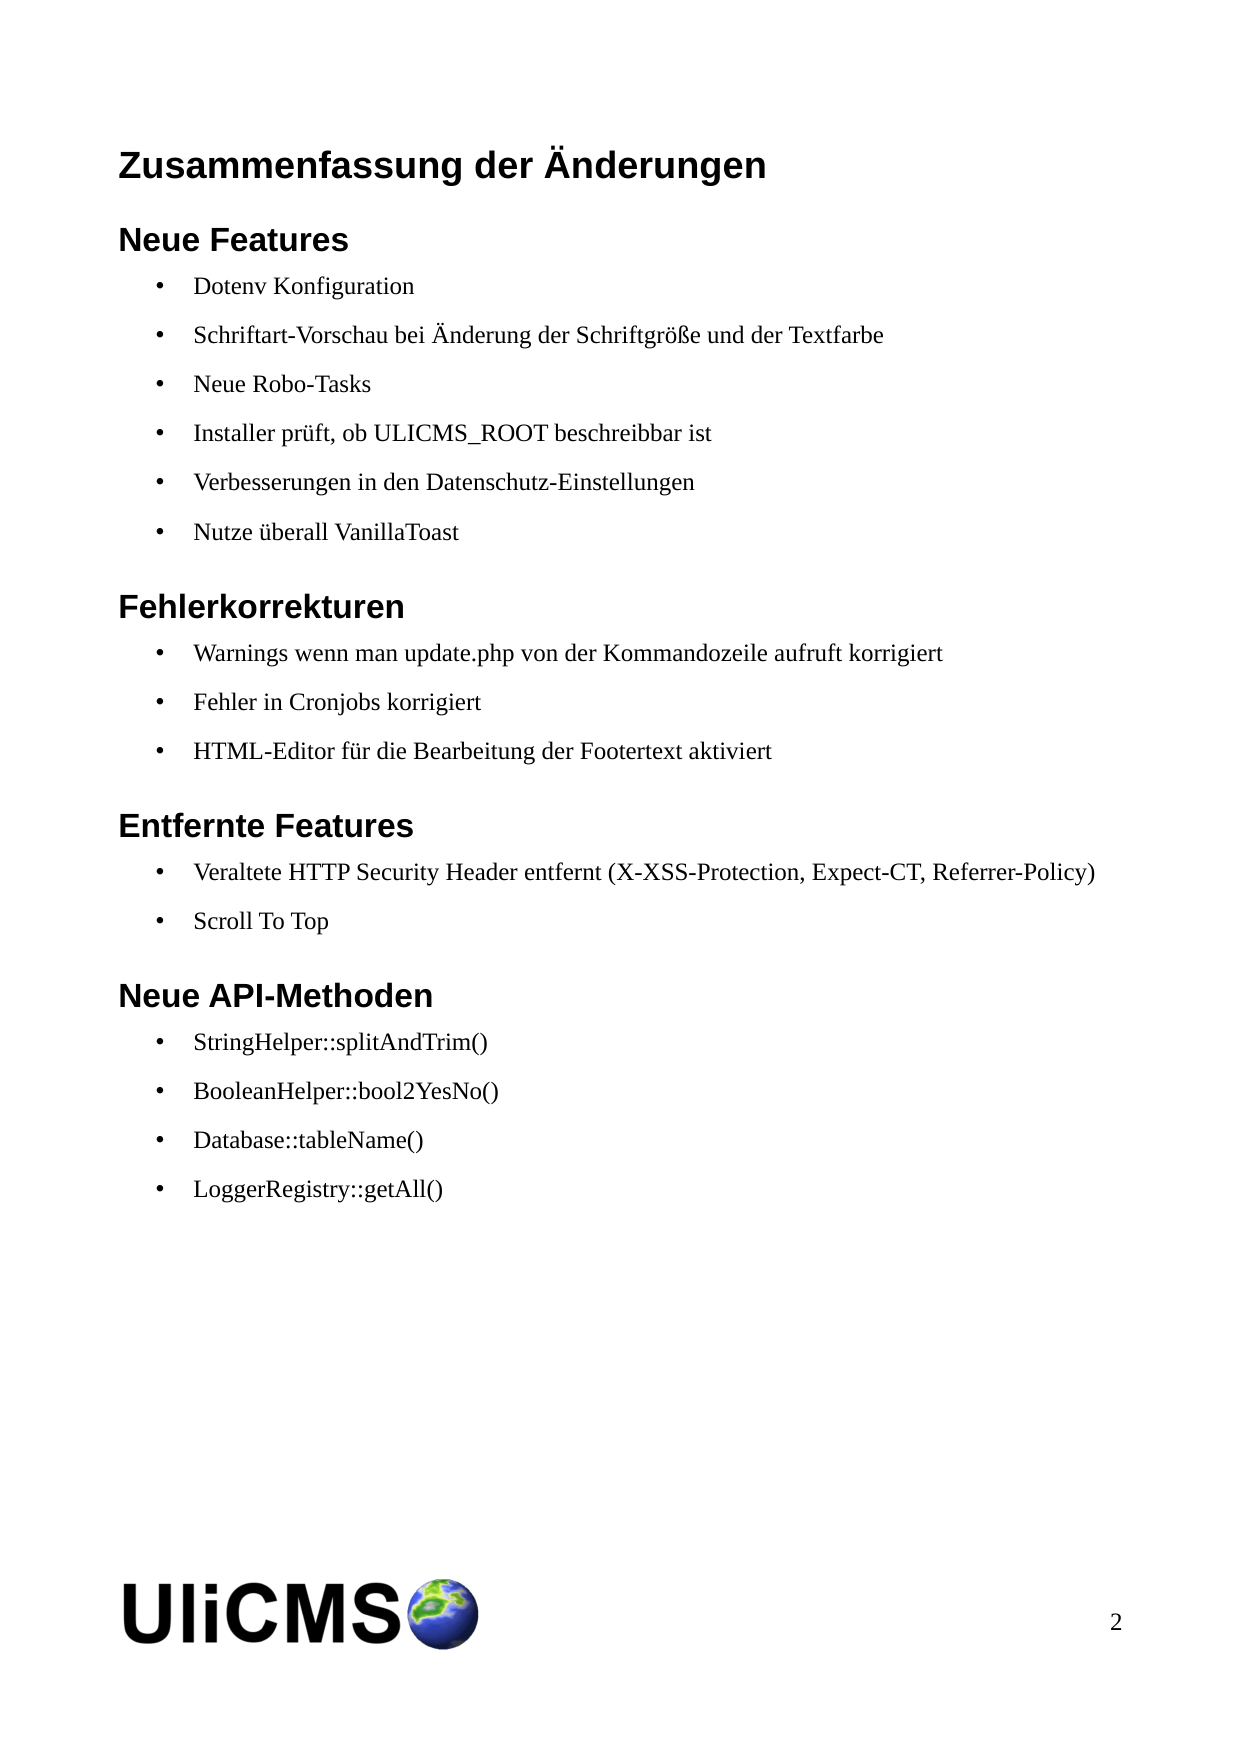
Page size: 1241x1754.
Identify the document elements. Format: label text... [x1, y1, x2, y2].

subtitle Entfernte Features [118, 806, 1122, 844]
subtitle Neue Features [118, 220, 1122, 259]
list Schriftart-Vorschau bei Änderung der Schriftgröße und der Textfarbe [156, 320, 1122, 349]
list Fehler in Cronjobs korrigiert [156, 687, 1122, 715]
list StringHelper::splitAndTrim() [156, 1027, 1122, 1056]
list Installer prüft, ob ULICMS_ROOT beschreibbar ist [156, 418, 1122, 447]
list Scroll To Top [156, 906, 1122, 934]
list Warnings wenn man update.php von der Kommandozeile aufruft korrigiert [156, 638, 1122, 666]
list HTML-Editor für die Bearbeitung der Footertext aktiviert [156, 736, 1122, 764]
list BooleanHelper::bool2YesNo() [156, 1076, 1122, 1105]
subtitle Neue API-Methoden [118, 976, 1122, 1014]
list Verbesserungen in den Datenschutz-Einstellungen [156, 467, 1122, 496]
list Neue Robo-Tasks [156, 369, 1122, 398]
list Dotenv Konfiguration [156, 271, 1122, 300]
list LoggerRegistry::getAll() [156, 1174, 1122, 1203]
list Nutze überall VanillaToast [156, 517, 1122, 545]
subtitle Fehlerkorrekturen [118, 586, 1122, 625]
picture [118, 1578, 479, 1652]
list Database::tableName() [156, 1125, 1122, 1154]
list Veraltete HTTP Security Header entfernt (X-XSS-Protection, Expect-CT, Referrer-Policy) [156, 857, 1122, 886]
